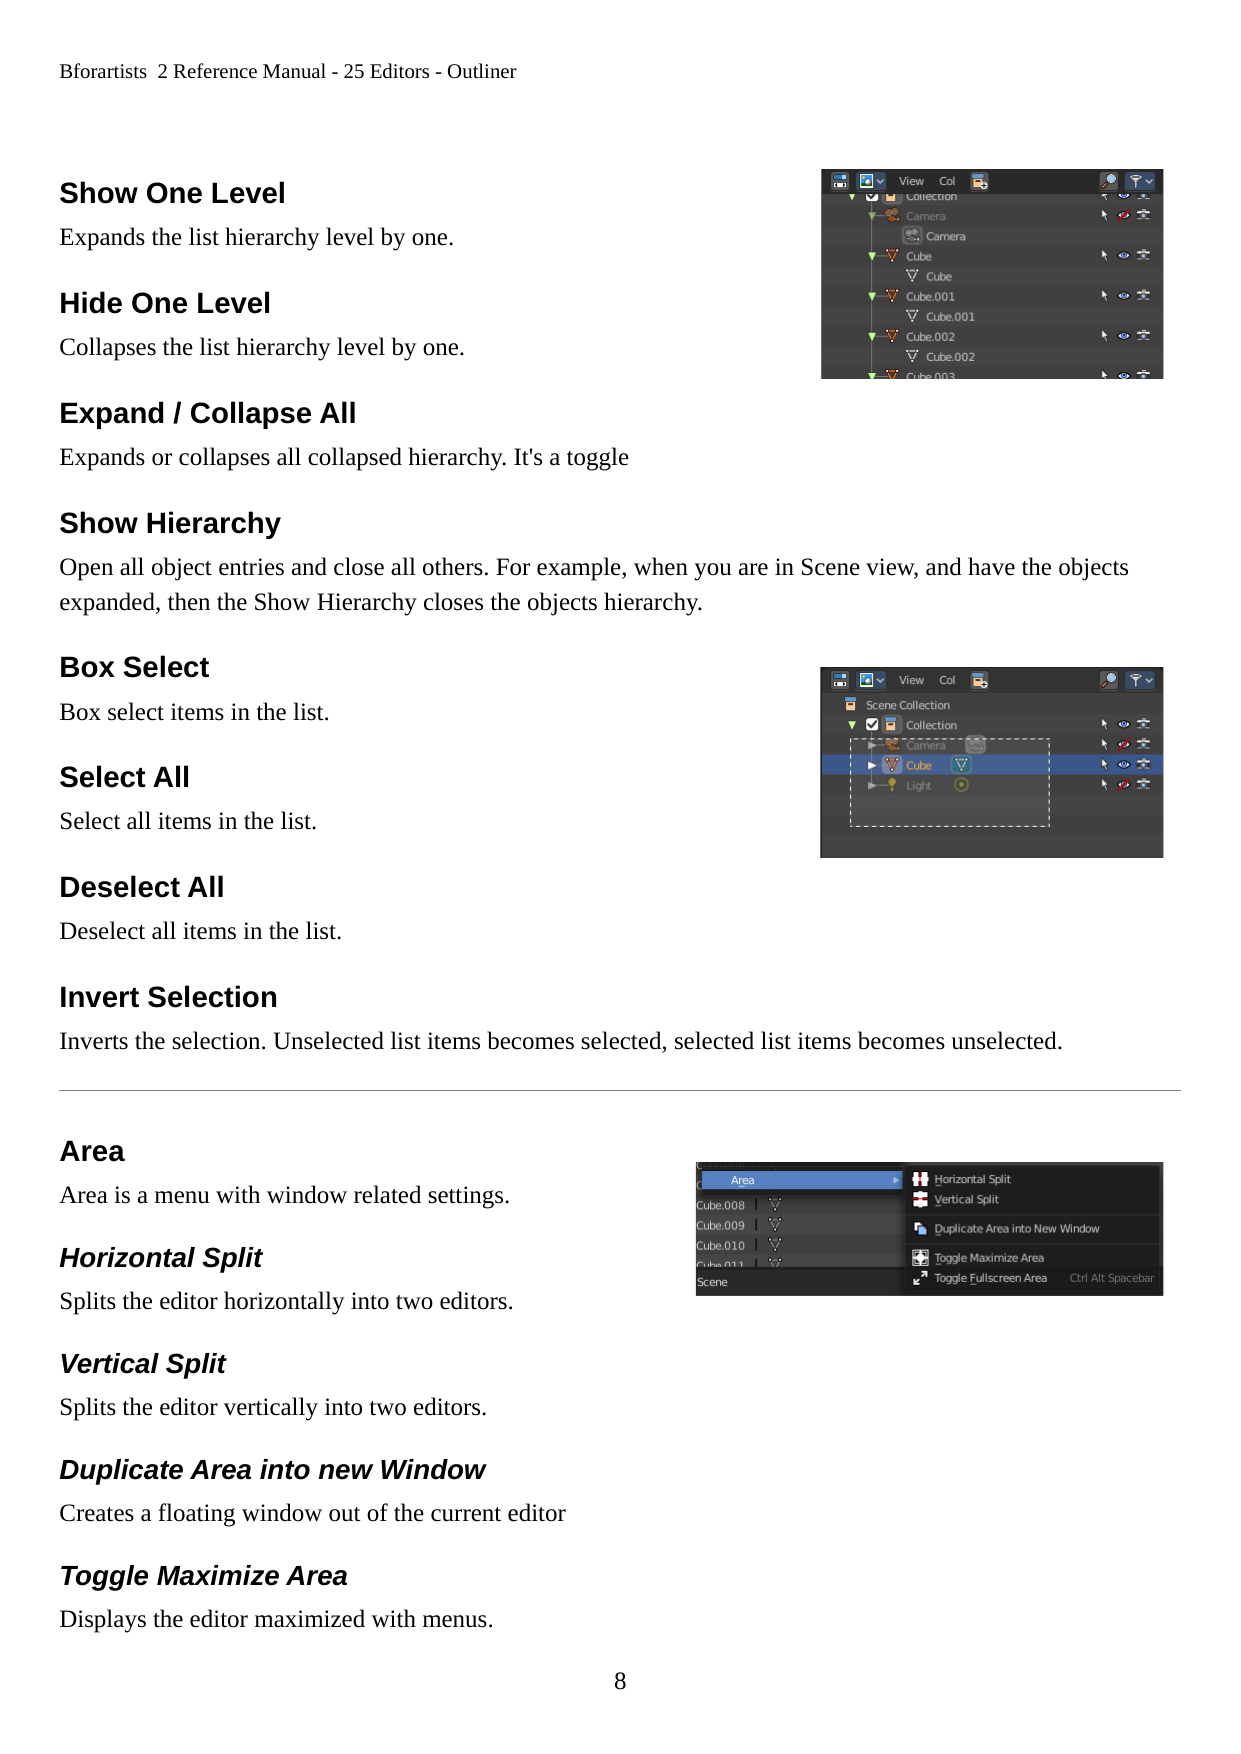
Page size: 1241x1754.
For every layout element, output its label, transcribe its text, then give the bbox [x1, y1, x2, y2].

subtitle Expand / Collapse All [59, 396, 1181, 430]
text Displays the editor maximized with menus. [59, 1604, 1181, 1633]
text Splits the editor vertically into two editors. [59, 1392, 1181, 1421]
subtitle Show Hierarchy [59, 506, 1181, 540]
picture [820, 667, 1164, 858]
subtitle [1164, 1242, 1181, 1274]
subtitle Toggle Maximize Area [59, 1560, 1181, 1592]
text Box select items in the list. [59, 697, 820, 725]
text Expands or collapses all collapsed hierarchy. It's a toggle [59, 442, 1181, 471]
subtitle [1164, 286, 1181, 320]
subtitle Horizontal Split [59, 1242, 695, 1274]
text Select all items in the list. [59, 806, 820, 835]
subtitle Show One Level [59, 176, 821, 210]
subtitle Deselect All [59, 870, 1181, 904]
text Collapses the list hierarchy level by one. [59, 332, 821, 361]
text Area is a menu with window related settings. [59, 1180, 695, 1209]
subtitle Vertical Split [59, 1348, 1181, 1380]
subtitle [1164, 176, 1181, 210]
text Creates a floating window out of the current editor [59, 1498, 1181, 1527]
subtitle Area [59, 1134, 1181, 1168]
picture [821, 169, 1164, 379]
text Inverts the selection. Unselected list items becomes selected, selected list items becomes unselected. [59, 1026, 1181, 1055]
subtitle Box Select [59, 650, 1181, 684]
text Open all object entries and close all others. For example, when you are in Scene view, and have the objects expanded, then the Show Hierarchy closes the objects hierarchy. [59, 552, 1181, 615]
text Splits the editor horizontally into two editors. [59, 1286, 1181, 1315]
text Deselect all items in the list. [59, 916, 1181, 945]
text Expands the list hierarchy level by one. [59, 222, 821, 251]
subtitle Select All [59, 760, 820, 794]
picture [695, 1162, 1164, 1296]
subtitle Duplicate Area into new Window [59, 1454, 1181, 1486]
subtitle Hide One Level [59, 286, 821, 320]
subtitle [1164, 760, 1181, 794]
subtitle Invert Selection [59, 980, 1181, 1014]
